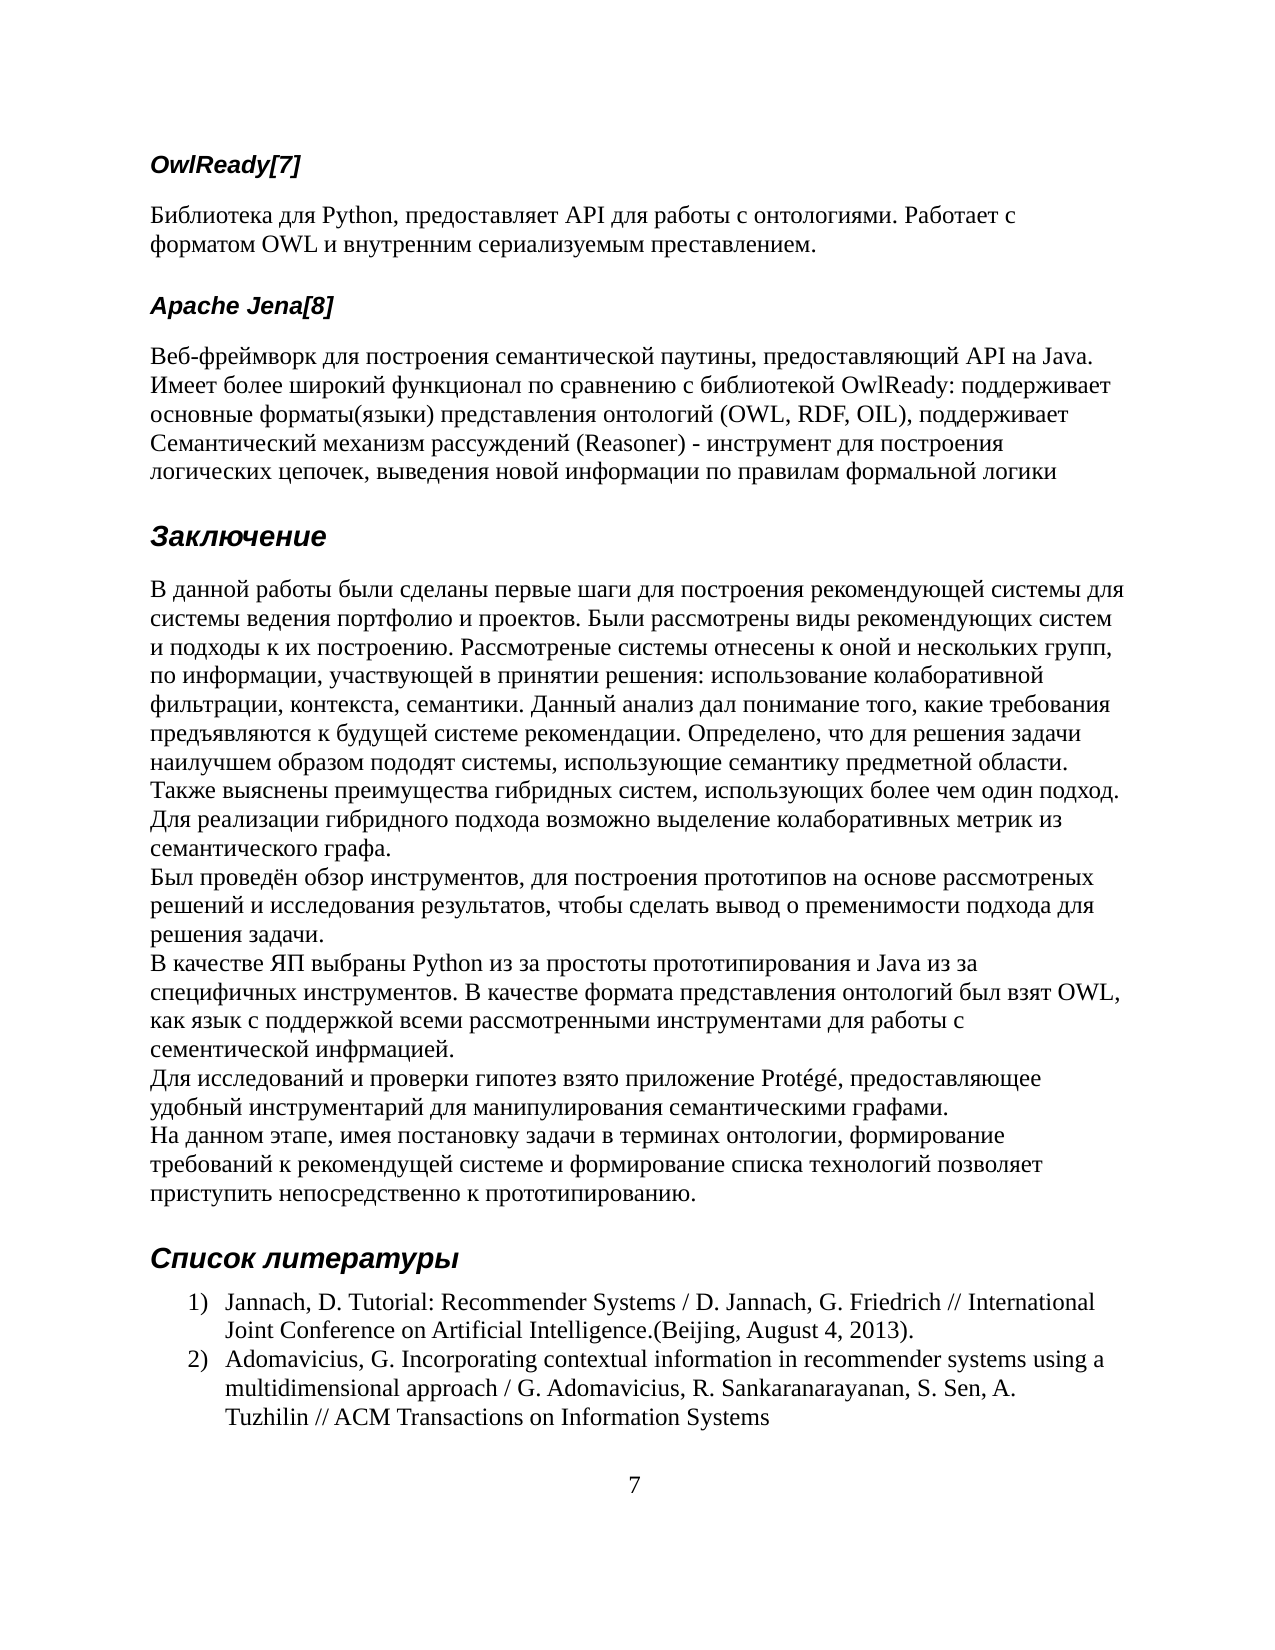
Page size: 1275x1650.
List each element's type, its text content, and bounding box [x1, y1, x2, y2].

subtitle Заключение [150, 519, 1125, 553]
subtitle Список литературы [150, 1241, 1125, 1274]
text Библиотека для Python, предоставляет API для работы с онтологиями. Работает с форматом OWL и внутренним сериализуемым преставлением. [150, 200, 1125, 257]
subtitle Apache Jena[8] [150, 291, 1125, 320]
list Jannach, D. Tutorial: Recommender Systems / D. Jannach, G. Friedrich // International Joint Conference on Artificial Intelligence.(Beijing, August 4, 2013). [187, 1287, 1125, 1344]
text Веб-фреймворк для построения семантической паутины, предоставляющий API на Java. Имеет более широкий функционал по сравнению с библиотекой OwlReady: поддерживает основные форматы(языки) представления онтологий (OWL, RDF, OIL), поддерживает Семантический механизм рассуждений (Reasoner) - инструмент для построения логических цепочек, выведения новой информации по правилам формальной логики [150, 341, 1125, 485]
list Adomavicius, G. Incorporating contextual information in recommender systems using a multidimensional approach / G. Adomavicius, R. Sankaranarayanan, S. Sen, A. Tuzhilin // ACM Transactions on Information Systems [187, 1344, 1125, 1430]
subtitle OwlReady[7] [150, 150, 1125, 178]
text В данной работы были сделаны первые шаги для построения рекомендующей системы для системы ведения портфолио и проектов. Были рассмотрены виды рекомендующих систем и подходы к их построению. Рассмотреные системы отнесены к оной и нескольких групп, по информации, участвующей в принятии решения: использование колаборативной фильтрации, контекста, семантики. Данный анализ дал понимание того, какие требования предъявляются к будущей системе рекомендации. Определено, что для решения задачи наилучшем образом пододят системы, использующие семантику предметной области. Также выяснены преимущества гибридных систем, использующих более чем один подход. Для реализации гибридного подхода возможно выделение колаборативных метрик из семантического графа. Был проведён обзор инструментов, для построения прототипов на основе рассмотреных решений и исследования результатов, чтобы сделать вывод о пременимости подхода для решения задачи. В качестве ЯП выбраны Python из за простоты прототипирования и Java из за специфичных инструментов. В качестве формата представления онтологий был взят OWL, как язык с поддержкой всеми рассмотренными инструментами для работы с сементической инфрмацией. Для исследований и проверки гипотез взято приложение Protégé, предоставляющее удобный инструментарий для манипулирования семантическими графами. На данном этапе, имея постановку задачи в терминах онтологии, формирование требований к рекомендущей системе и формирование списка технологий позволяет приступить непосредственно к прототипированию. [150, 574, 1125, 1207]
